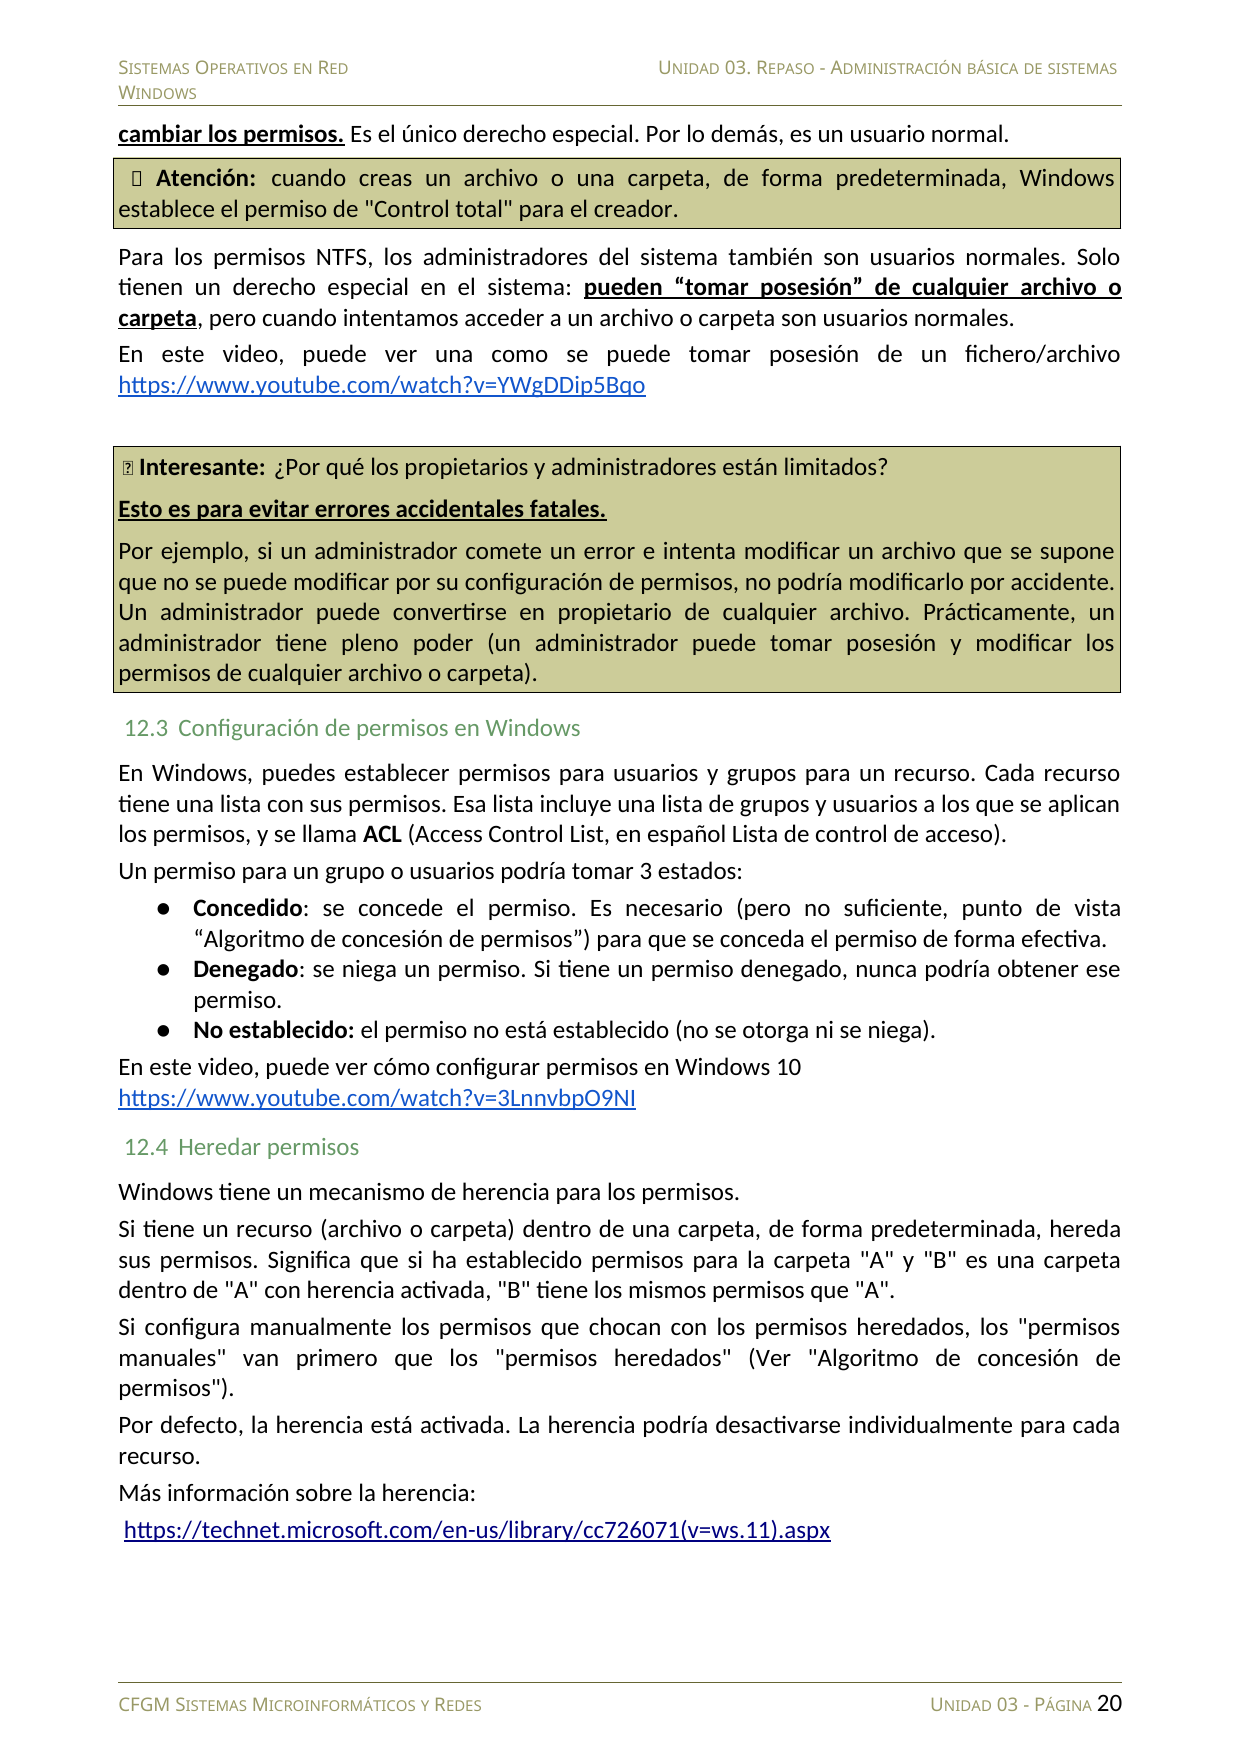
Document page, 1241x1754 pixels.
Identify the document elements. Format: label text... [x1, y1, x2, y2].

text https://technet.microsoft.com/en-us/library/cc726071(v=ws.11).aspx [118, 1514, 1122, 1544]
list No establecido: el permiso no está establecido (no se otorga ni se niega). [156, 1014, 1122, 1045]
list Concedido: se concede el permiso. Es necesario (pero no suficiente, punto de vista “Algoritmo de concesión de permisos”) para que se conceda el permiso de forma efectiva. [156, 892, 1122, 953]
text Si configura manualmente los permisos que chocan con los permisos heredados, los "permisos manuales" van primero que los "permisos heredados" (Ver "Algoritmo de concesión de permisos"). [118, 1312, 1122, 1403]
text 💬 Interesante: ¿Por qué los propietarios y administradores están limitados? [114, 447, 1120, 481]
text Windows tiene un mecanismo de herencia para los permisos. [118, 1177, 1122, 1207]
text Si tiene un recurso (archivo o carpeta) dentro de una carpeta, de forma predeterminada, hereda sus permisos. Significa que si ha establecido permisos para la carpeta "A" y "B" es una carpeta dentro de "A" con herencia activada, "B" tiene los mismos permisos que "A". [118, 1213, 1122, 1305]
text ❕ Atención: cuando creas un archivo o una carpeta, de forma predeterminada, Windows establece el permiso de "Control total" para el creador. [114, 159, 1120, 228]
text Más información sobre la herencia: [118, 1477, 1122, 1508]
text En este video, puede ver cómo configurar permisos en Windows 10 https://www.youtube.com/watch?v=3LnnvbpO9NI [118, 1051, 1122, 1112]
text En este video, puede ver una como se puede tomar posesión de un fichero/archivo https://www.youtube.com/watch?v=YWgDDip5Bqo [118, 339, 1122, 400]
subtitle Heredar permisos [118, 1131, 1122, 1162]
text Esto es para evitar errores accidentales fatales. [114, 488, 1120, 523]
text cambiar los permisos. Es el único derecho especial. Por lo demás, es un usuario normal. [118, 118, 1122, 148]
text Por defecto, la herencia está activada. La herencia podría desactivarse individualmente para cada recurso. [118, 1409, 1122, 1471]
text En Windows, puedes establecer permisos para usuarios y grupos para un recurso. Cada recurso tiene una lista con sus permisos. Esa lista incluye una lista de grupos y usuarios a los que se aplican los permisos, y se llama ACL (Access Control List, en español Lista de control de acceso). [118, 757, 1122, 849]
text Un permiso para un grupo o usuarios podría tomar 3 estados: [118, 855, 1122, 886]
list Denegado: se niega un permiso. Si tiene un permiso denegado, nunca podría obtener ese permiso. [156, 953, 1122, 1014]
text Por ejemplo, si un administrador comete un error e intenta modificar un archivo que se supone que no se puede modificar por su configuración de permisos, no podría modificarlo por accidente. Un administrador puede convertirse en propietario de cualquier archivo. Prácticamente, un administrador tiene pleno poder (un administrador puede tomar posesión y modificar los permisos de cualquier archivo o carpeta). [114, 530, 1120, 692]
subtitle Configuración de permisos en Windows [118, 712, 1122, 742]
text Para los permisos NTFS, los administradores del sistema también son usuarios normales. Solo tienen un derecho especial en el sistema: pueden “tomar posesión” de cualquier archivo o carpeta, pero cuando intentamos acceder a un archivo o carpeta son usuarios normales. [118, 241, 1122, 332]
